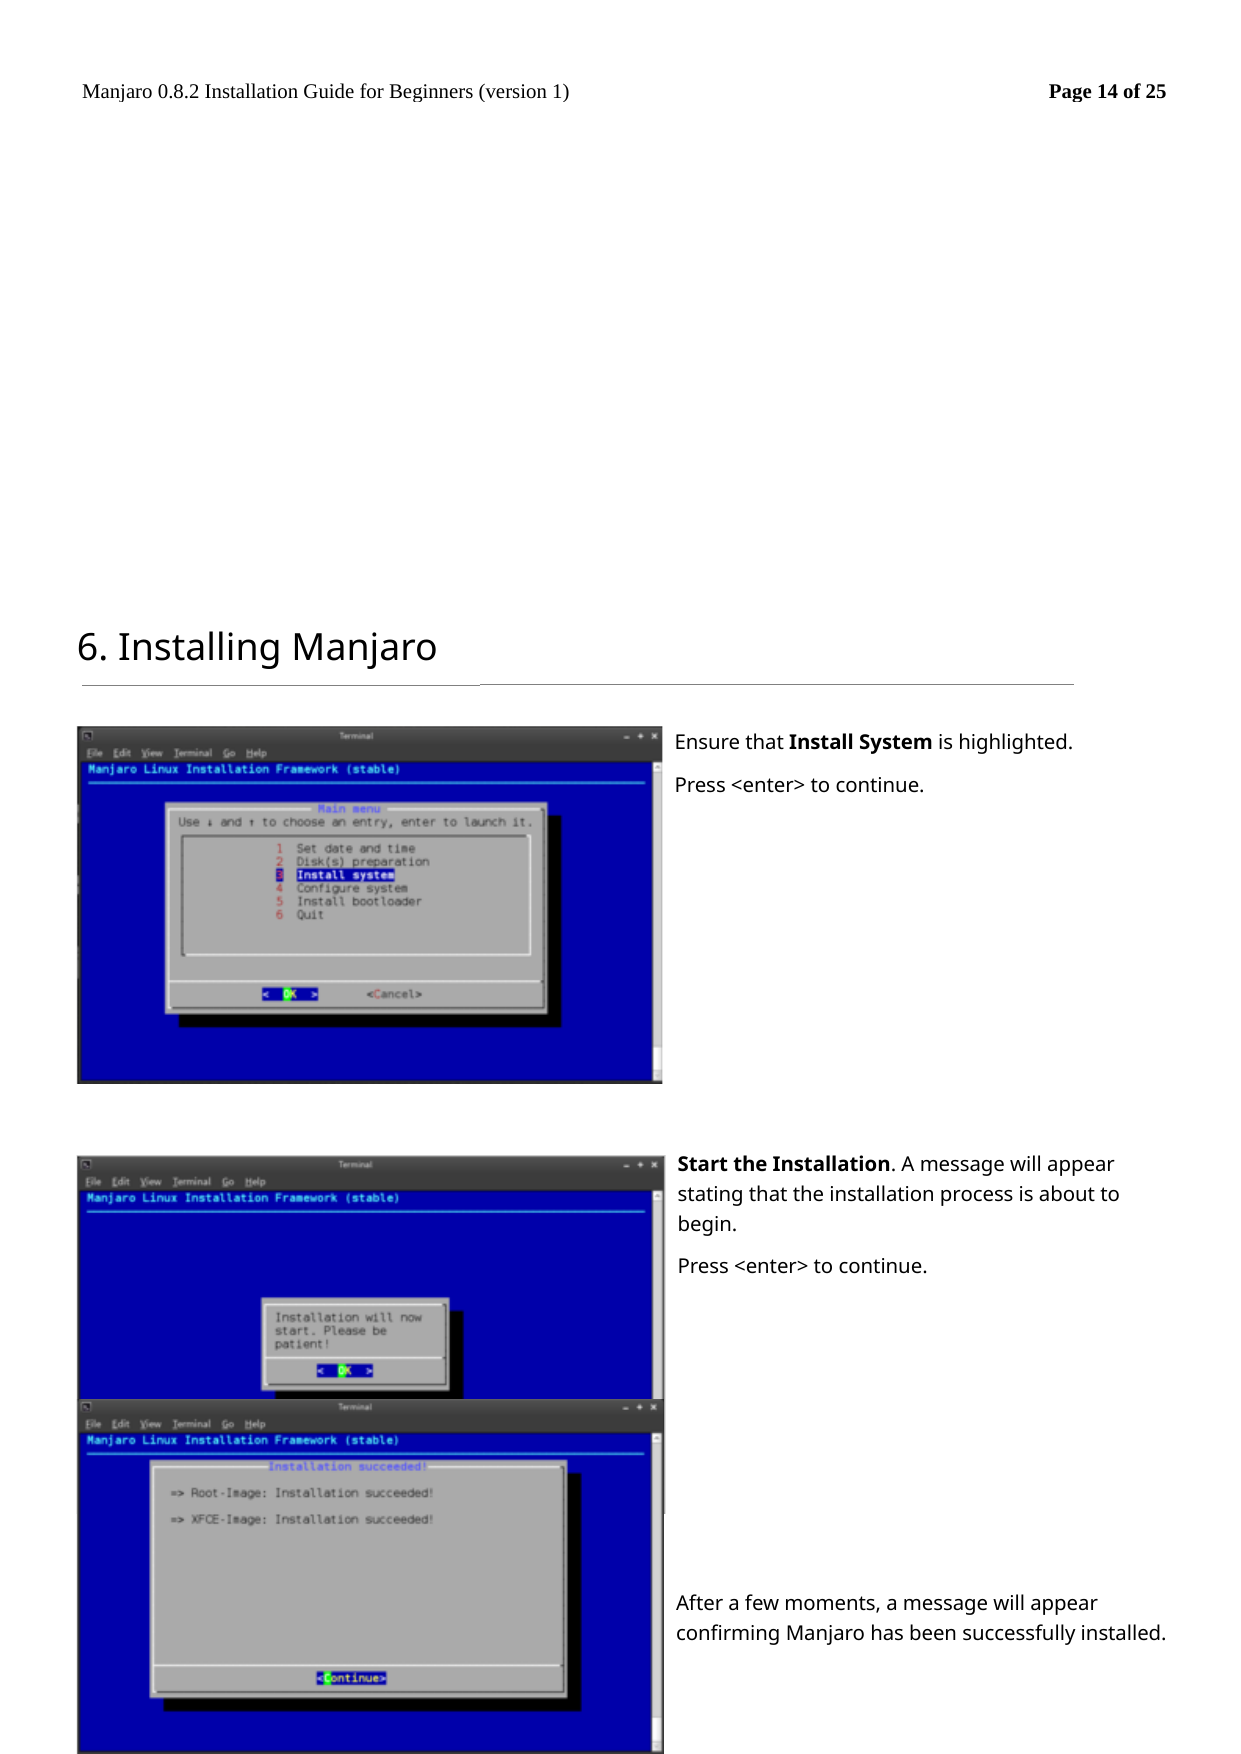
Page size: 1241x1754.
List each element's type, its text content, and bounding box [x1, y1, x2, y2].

text Start the Installation. A message will appear stating that the installation process is about to begin. [77, 1148, 1172, 1237]
text After a few moments, a message will appear confirming Manjaro has been successfully installed. [664, 1587, 1172, 1646]
picture [76, 1155, 666, 1754]
text Ensure that Install System is highlighted. [663, 726, 1172, 756]
picture [76, 726, 663, 1084]
text Press <enter> to continue. [663, 768, 1172, 798]
text Press <enter> to continue. [666, 1249, 1172, 1279]
subtitle 6. Installing Manjaro [77, 620, 1172, 671]
